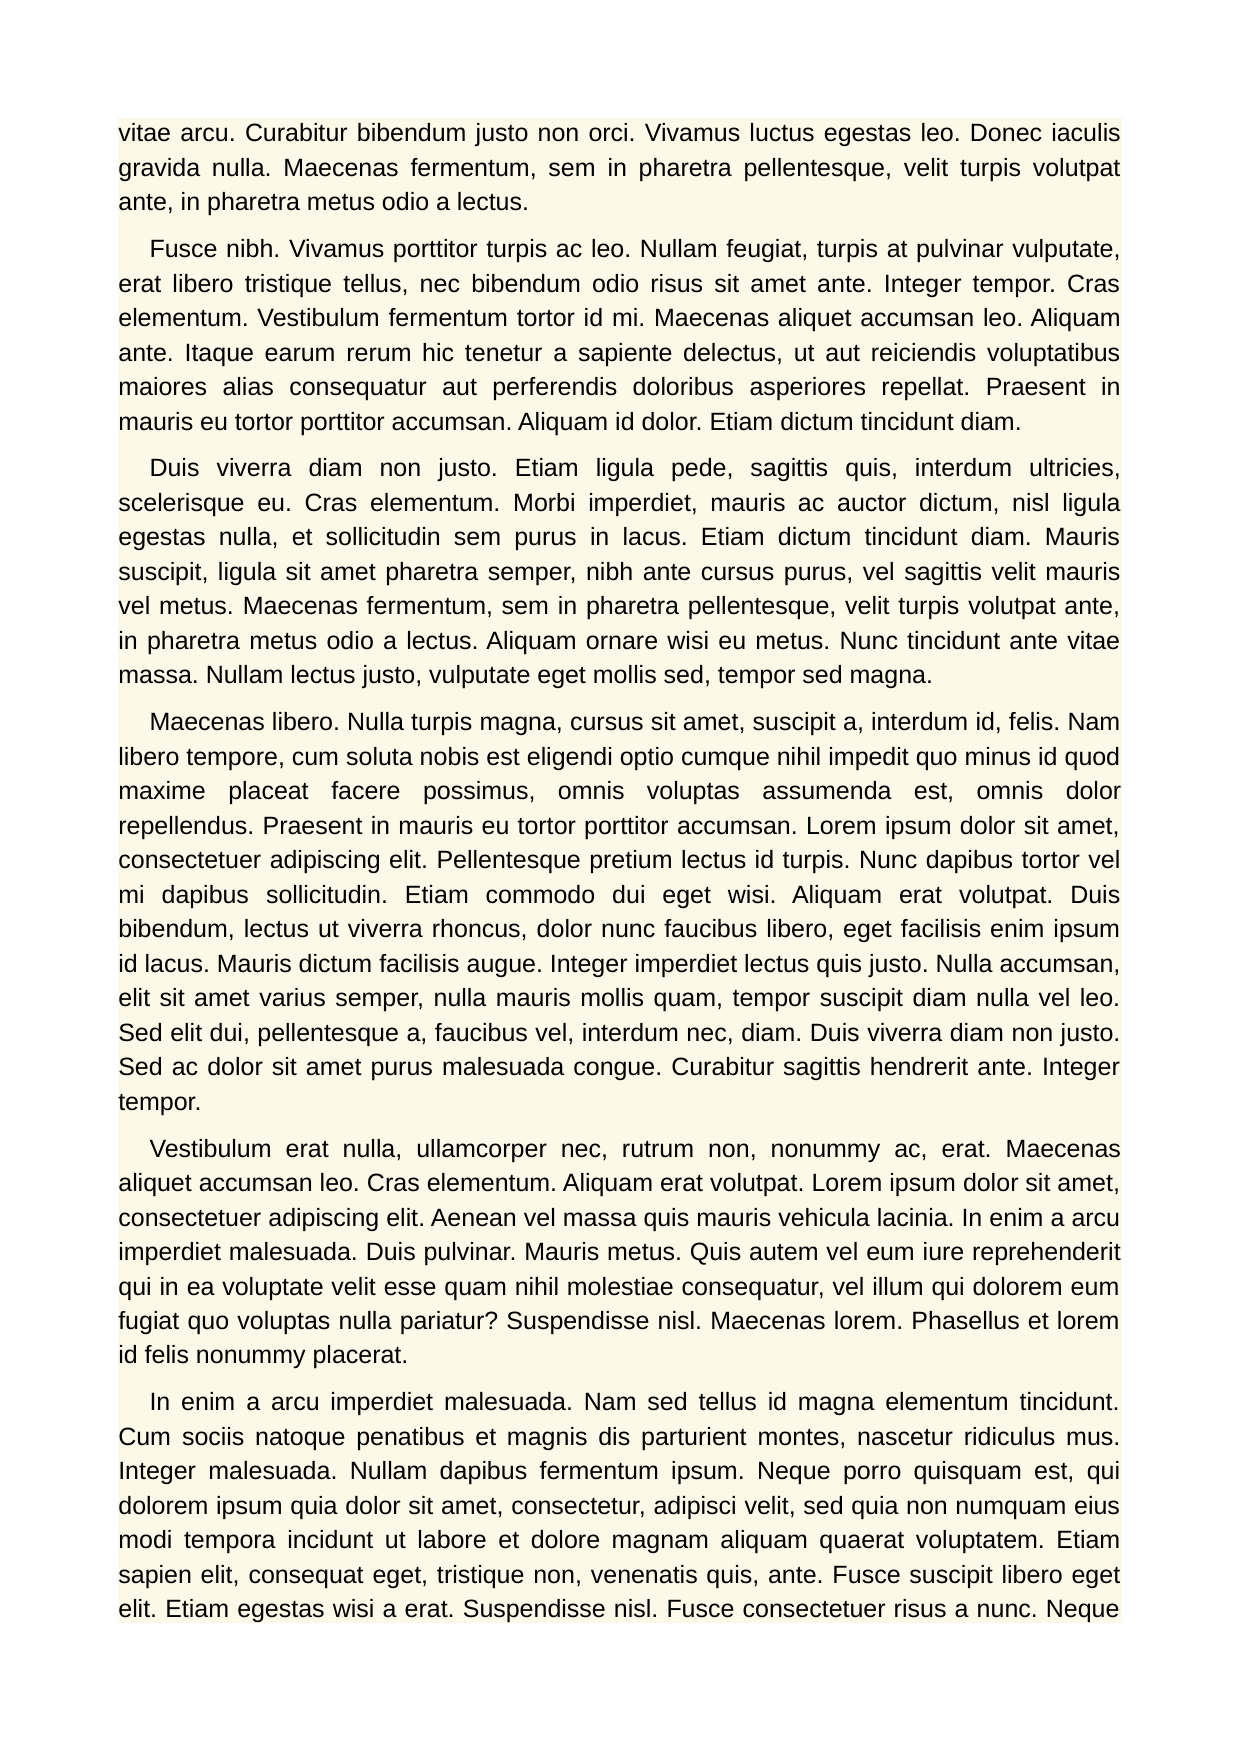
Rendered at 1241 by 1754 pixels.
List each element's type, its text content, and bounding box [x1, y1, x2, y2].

text In enim a arcu imperdiet malesuada. Nam sed tellus id magna elementum tincidunt. Cum sociis natoque penatibus et magnis dis parturient montes, nascetur ridiculus mus. Integer malesuada. Nullam dapibus fermentum ipsum. Neque porro quisquam est, qui dolorem ipsum quia dolor sit amet, consectetur, adipisci velit, sed quia non numquam eius modi tempora incidunt ut labore et dolore magnam aliquam quaerat voluptatem. Etiam sapien elit, consequat eget, tristique non, venenatis quis, ante. Fusce suscipit libero eget elit. Etiam egestas wisi a erat. Suspendisse nisl. Fusce consectetuer risus a nunc. Neque [118, 1387, 1122, 1623]
text vitae arcu. Curabitur bibendum justo non orci. Vivamus luctus egestas leo. Donec iaculis gravida nulla. Maecenas fermentum, sem in pharetra pellentesque, velit turpis volutpat ante, in pharetra metus odio a lectus. [118, 118, 1122, 216]
text Duis viverra diam non justo. Etiam ligula pede, sagittis quis, interdum ultricies, scelerisque eu. Cras elementum. Morbi imperdiet, mauris ac auctor dictum, nisl ligula egestas nulla, et sollicitudin sem purus in lacus. Etiam dictum tincidunt diam. Mauris suscipit, ligula sit amet pharetra semper, nibh ante cursus purus, vel sagittis velit mauris vel metus. Maecenas fermentum, sem in pharetra pellentesque, velit turpis volutpat ante, in pharetra metus odio a lectus. Aliquam ornare wisi eu metus. Nunc tincidunt ante vitae massa. Nullam lectus justo, vulputate eget mollis sed, tempor sed magna. [118, 453, 1122, 689]
text Vestibulum erat nulla, ullamcorper nec, rutrum non, nonummy ac, erat. Maecenas aliquet accumsan leo. Cras elementum. Aliquam erat volutpat. Lorem ipsum dolor sit amet, consectetuer adipiscing elit. Aenean vel massa quis mauris vehicula lacinia. In enim a arcu imperdiet malesuada. Duis pulvinar. Mauris metus. Quis autem vel eum iure reprehenderit qui in ea voluptate velit esse quam nihil molestiae consequatur, vel illum qui dolorem eum fugiat quo voluptas nulla pariatur? Suspendisse nisl. Maecenas lorem. Phasellus et lorem id felis nonummy placerat. [118, 1133, 1122, 1369]
text Maecenas libero. Nulla turpis magna, cursus sit amet, suscipit a, interdum id, felis. Nam libero tempore, cum soluta nobis est eligendi optio cumque nihil impedit quo minus id quod maxime placeat facere possimus, omnis voluptas assumenda est, omnis dolor repellendus. Praesent in mauris eu tortor porttitor accumsan. Lorem ipsum dolor sit amet, consectetuer adipiscing elit. Pellentesque pretium lectus id turpis. Nunc dapibus tortor vel mi dapibus sollicitudin. Etiam commodo dui eget wisi. Aliquam erat volutpat. Duis bibendum, lectus ut viverra rhoncus, dolor nunc faucibus libero, eget facilisis enim ipsum id lacus. Mauris dictum facilisis augue. Integer imperdiet lectus quis justo. Nulla accumsan, elit sit amet varius semper, nulla mauris mollis quam, tempor suscipit diam nulla vel leo. Sed elit dui, pellentesque a, faucibus vel, interdum nec, diam. Duis viverra diam non justo. Sed ac dolor sit amet purus malesuada congue. Curabitur sagittis hendrerit ante. Integer tempor. [118, 707, 1122, 1115]
text Fusce nibh. Vivamus porttitor turpis ac leo. Nullam feugiat, turpis at pulvinar vulputate, erat libero tristique tellus, nec bibendum odio risus sit amet ante. Integer tempor. Cras elementum. Vestibulum fermentum tortor id mi. Maecenas aliquet accumsan leo. Aliquam ante. Itaque earum rerum hic tenetur a sapiente delectus, ut aut reiciendis voluptatibus maiores alias consequatur aut perferendis doloribus asperiores repellat. Praesent in mauris eu tortor porttitor accumsan. Aliquam id dolor. Etiam dictum tincidunt diam. [118, 234, 1122, 435]
